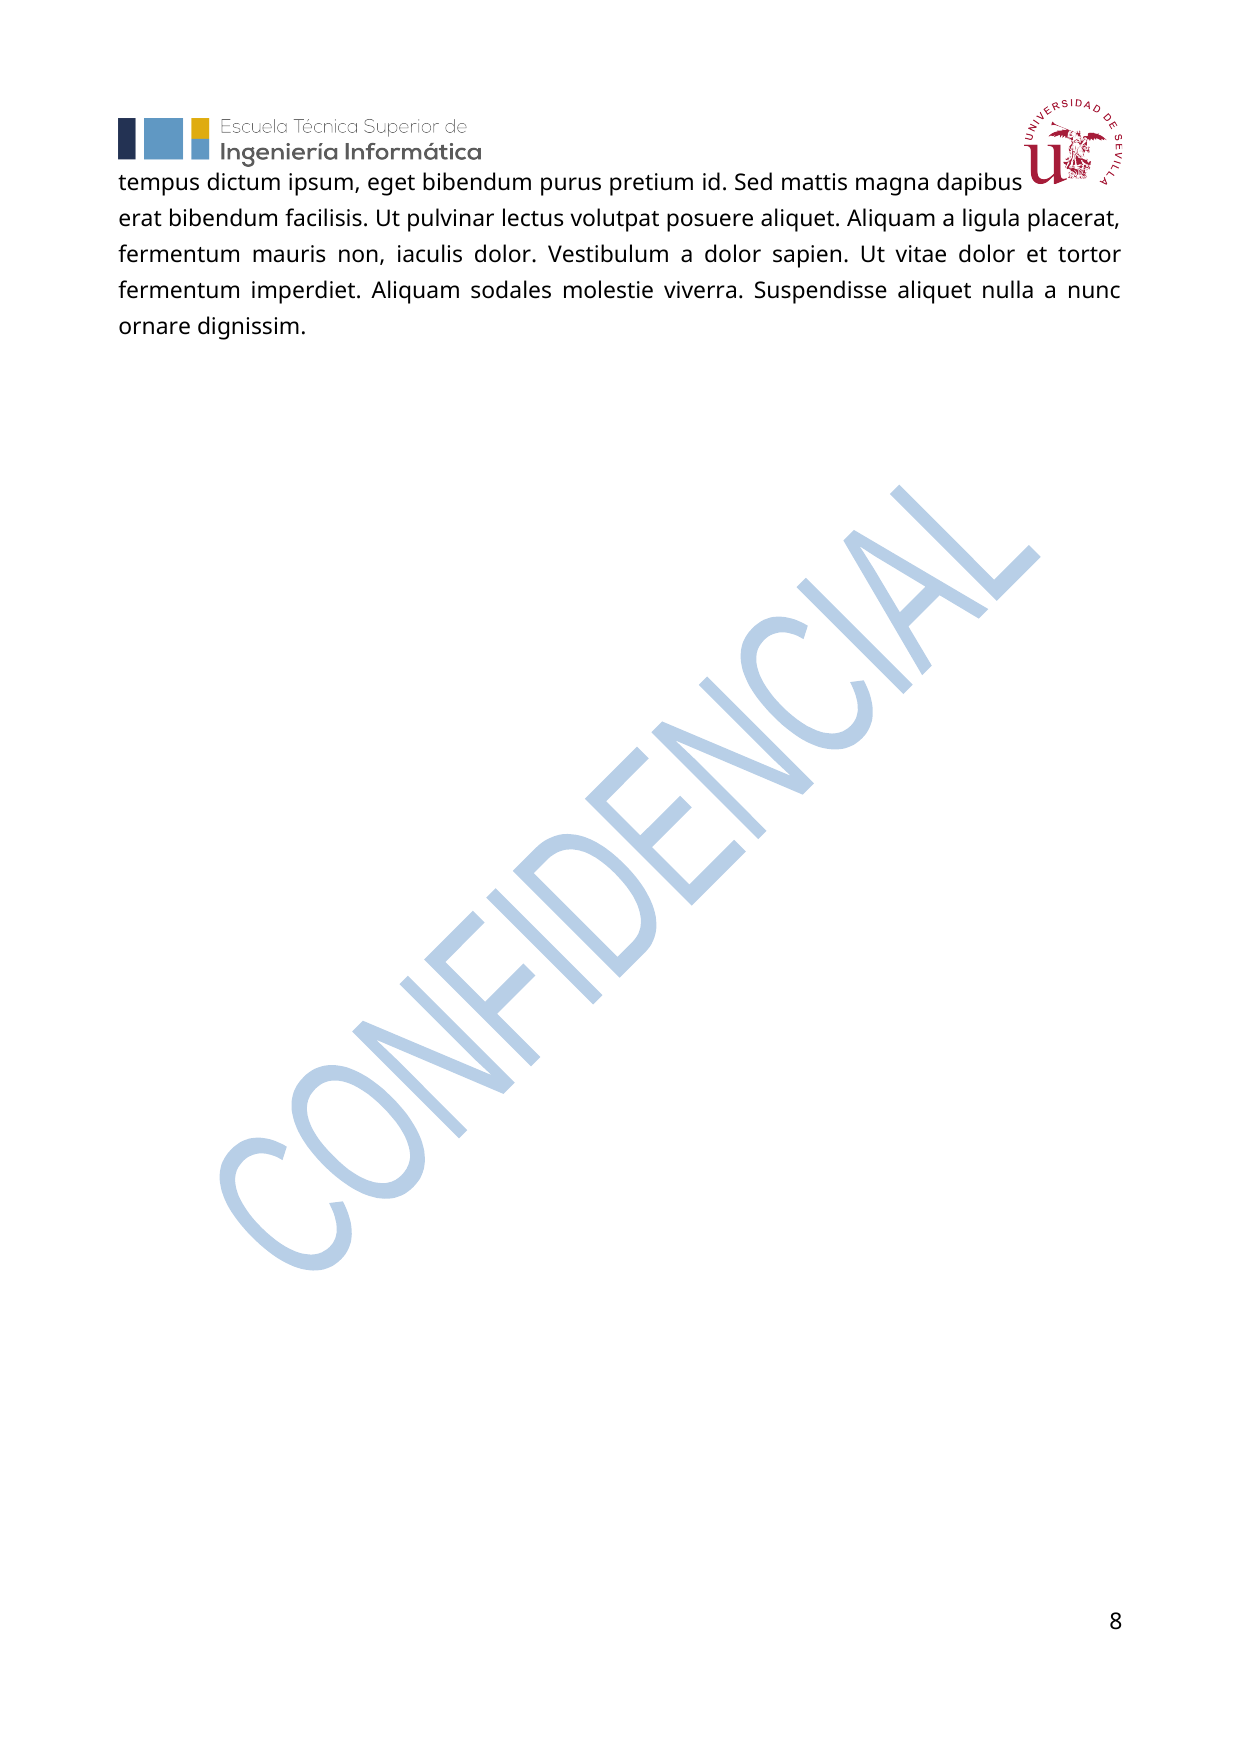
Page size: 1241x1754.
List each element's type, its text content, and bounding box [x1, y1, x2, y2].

picture [118, 118, 481, 167]
picture [1024, 99, 1123, 185]
text tempus dictum ipsum, eget bibendum purus pretium id. Sed mattis magna dapibus erat bibendum facilisis. Ut pulvinar lectus volutpat posuere aliquet. Aliquam a ligula placerat, fermentum mauris non, iaculis dolor. Vestibulum a dolor sapien. Ut vitae dolor et tortor fermentum imperdiet. Aliquam sodales molestie viverra. Suspendisse aliquet nulla a nunc ornare dignissim. [118, 166, 1122, 341]
